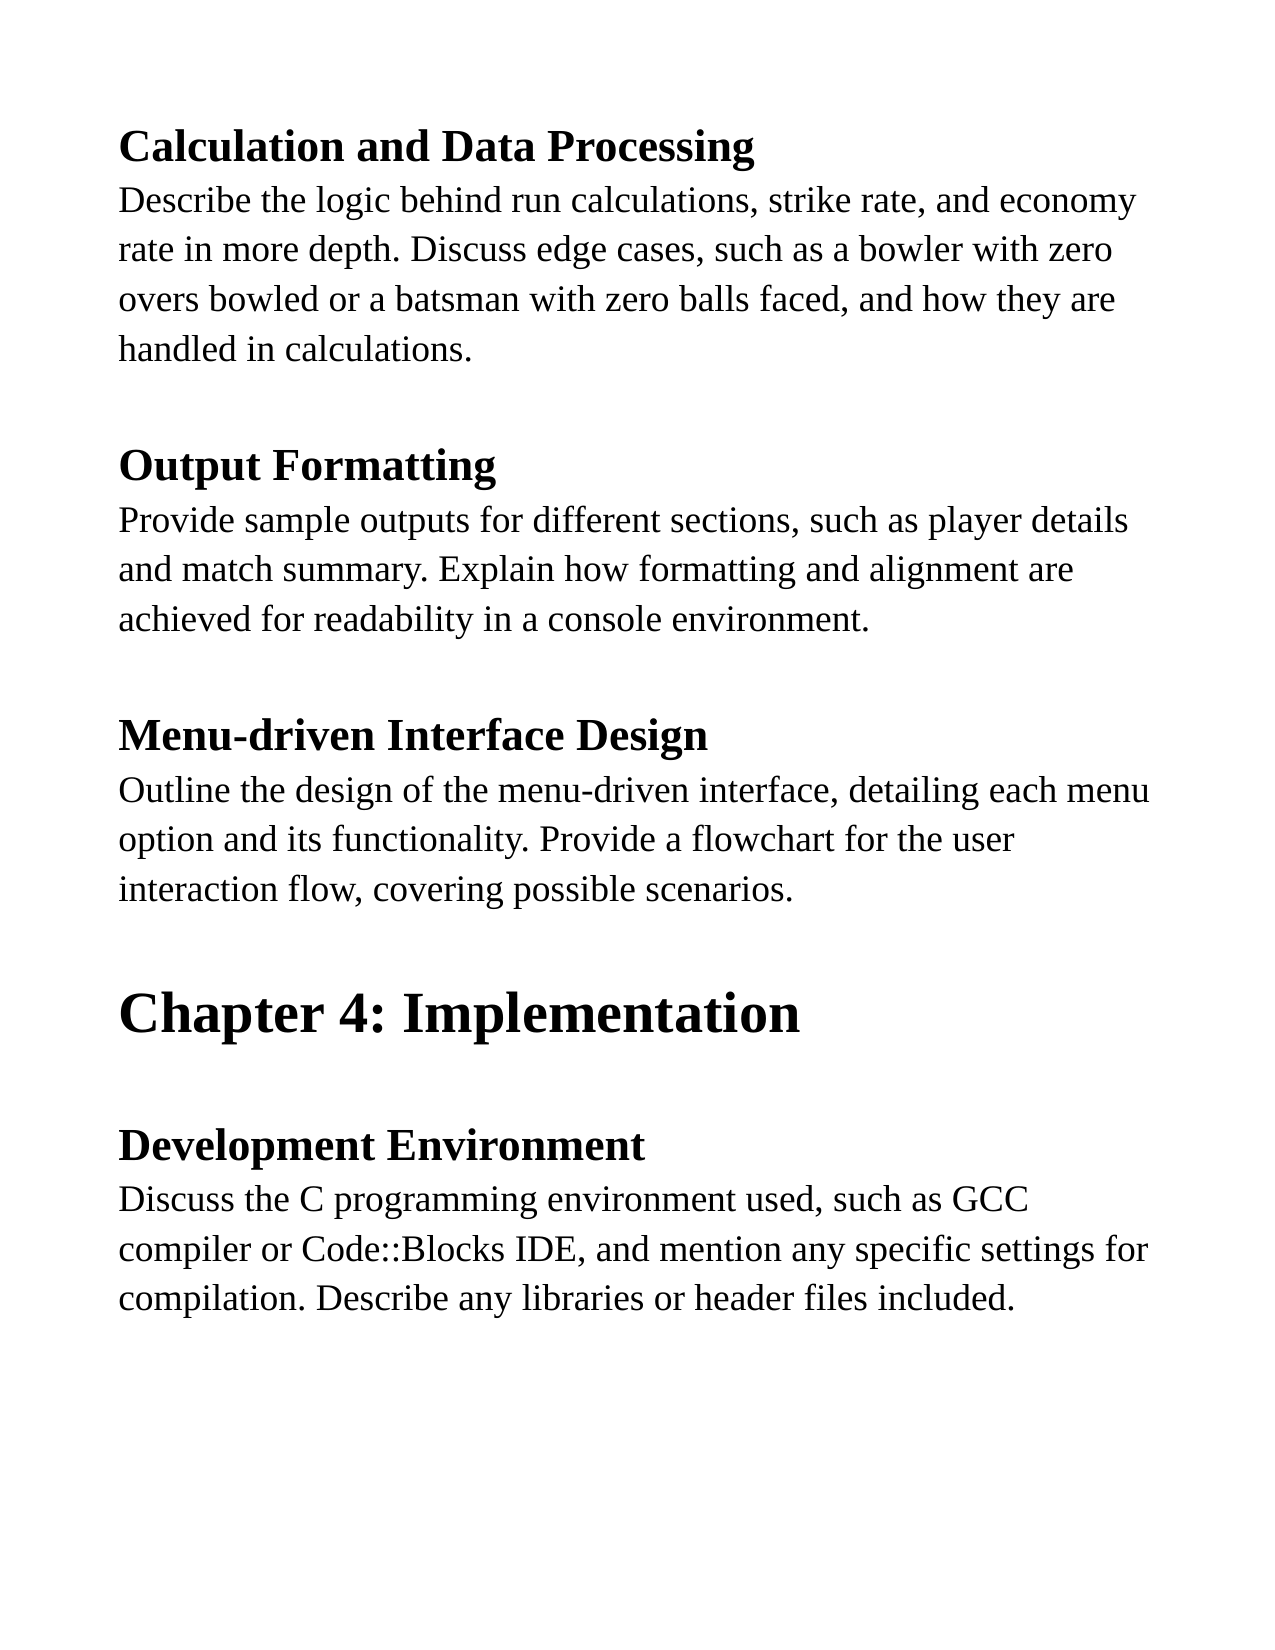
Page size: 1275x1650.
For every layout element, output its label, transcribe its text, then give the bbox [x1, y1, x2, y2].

text Output Formatting Provide sample outputs for different sections, such as player details and match summary. Explain how formatting and alignment are achieved for readability in a console environment. [118, 438, 1157, 639]
text Development Environment Discuss the C programming environment used, such as GCC compiler or Code::Blocks IDE, and mention any specific settings for compilation. Describe any libraries or header files included. [118, 1117, 1157, 1319]
text Chapter 4: Implementation [118, 978, 1157, 1045]
text Menu-driven Interface Design Outline the design of the menu-driven interface, detailing each menu option and its functionality. Provide a flowchart for the user interaction flow, covering possible scenarios. [118, 708, 1157, 909]
text Calculation and Data Processing Describe the logic behind run calculations, strike rate, and economy rate in more depth. Discuss edge cases, such as a bowler with zero overs bowled or a batsman with zero balls faced, and how they are handled in calculations. [118, 118, 1157, 369]
